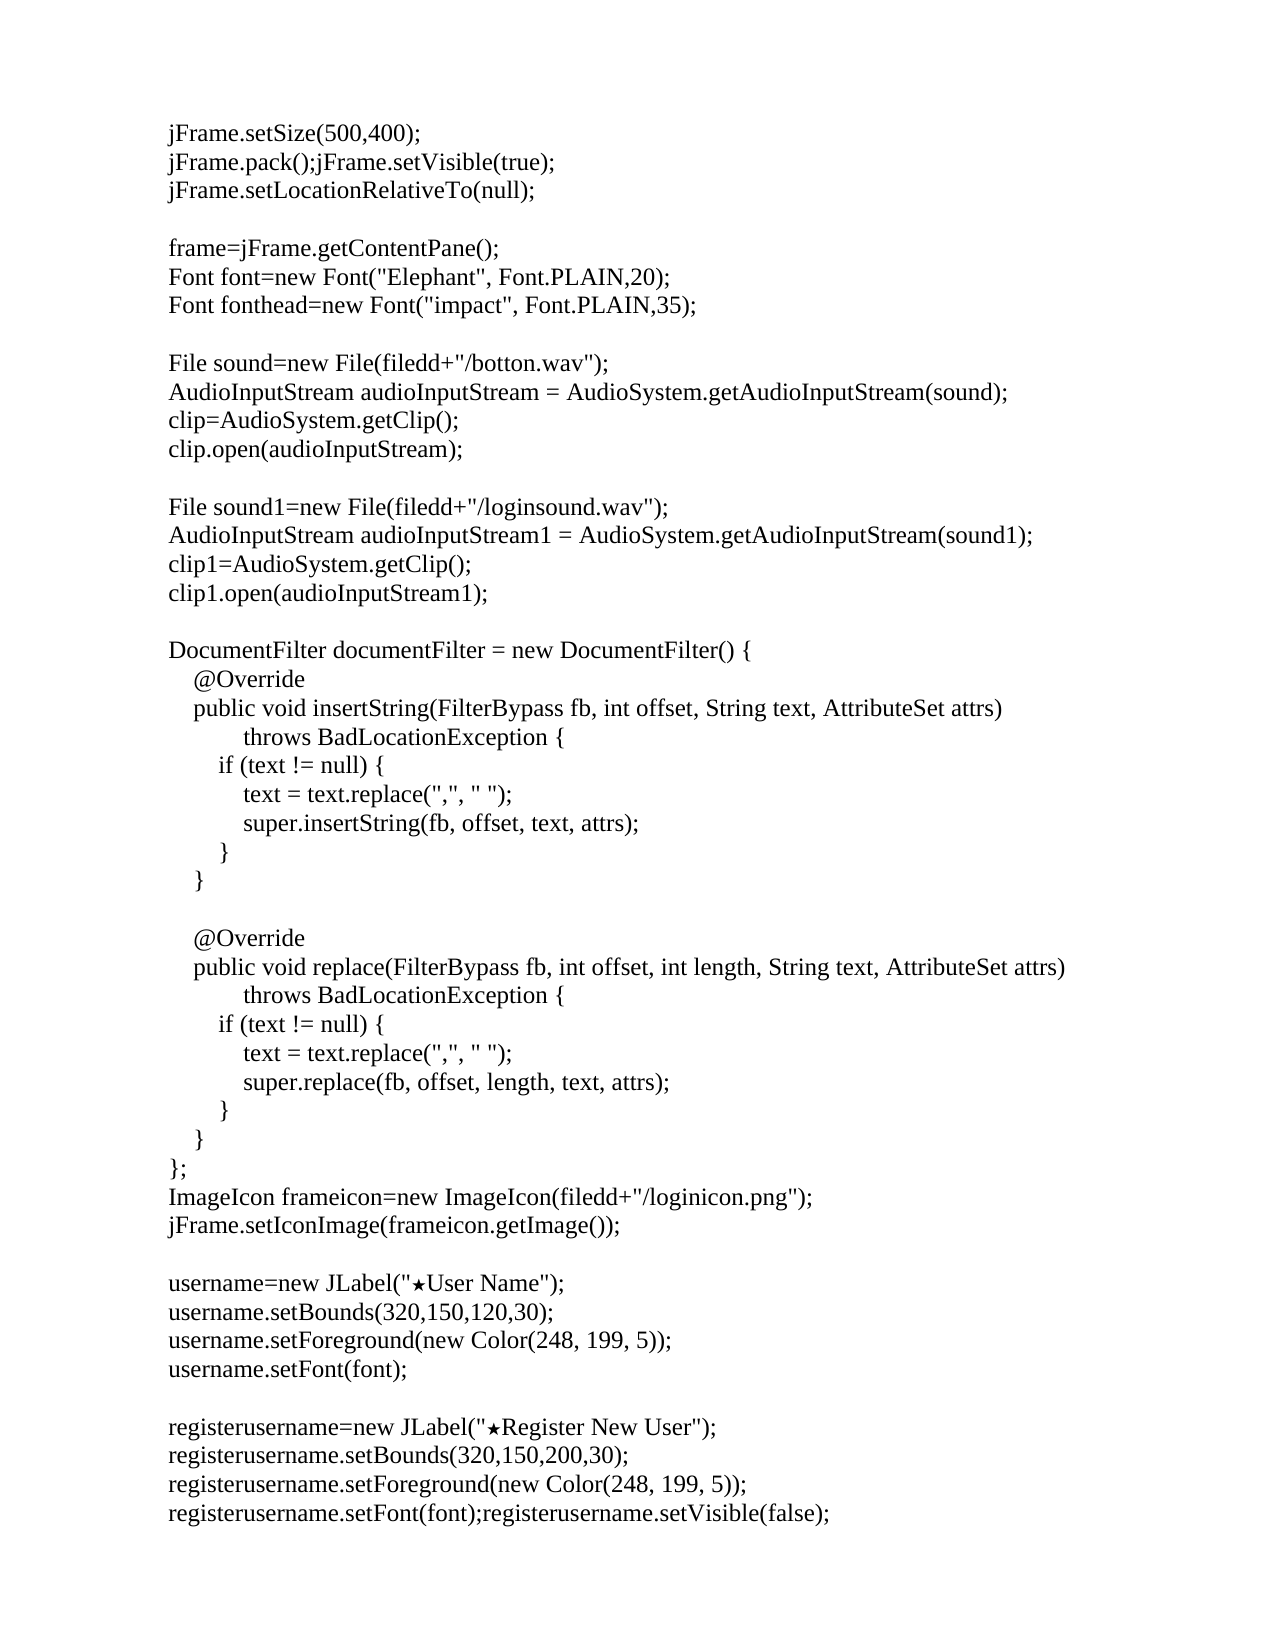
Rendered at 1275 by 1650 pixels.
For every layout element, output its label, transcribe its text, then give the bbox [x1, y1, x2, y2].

text if (text != null) { [118, 751, 1157, 779]
text AudioInputStream audioInputStream = AudioSystem.getAudioInputStream(sound); [118, 377, 1157, 406]
text jFrame.setLocationRelativeTo(null); [118, 176, 1157, 204]
text Font font=new Font("Elephant", Font.PLAIN,20); [118, 262, 1157, 291]
text registerusername.setBounds(320,150,200,30); [118, 1441, 1157, 1469]
text super.insertString(fb, offset, text, attrs); [118, 808, 1157, 837]
text username=new JLabel("★User Name"); [118, 1268, 1157, 1297]
text super.replace(fb, offset, length, text, attrs); [118, 1067, 1157, 1096]
text } [118, 1096, 1157, 1124]
text jFrame.setSize(500,400); [118, 118, 1157, 147]
text public void insertString(FilterBypass fb, int offset, String text, AttributeSet attrs) [118, 693, 1157, 722]
text @Override [118, 923, 1157, 952]
text } [118, 837, 1157, 866]
text username.setBounds(320,150,120,30); [118, 1297, 1157, 1326]
text text = text.replace(",", " "); [118, 1038, 1157, 1067]
text if (text != null) { [118, 1009, 1157, 1038]
text ImageIcon frameicon=new ImageIcon(filedd+"/loginicon.png"); [118, 1182, 1157, 1211]
text }; [118, 1153, 1157, 1182]
text } [118, 1124, 1157, 1153]
text } [118, 866, 1157, 894]
text username.setForeground(new Color(248, 199, 5)); [118, 1326, 1157, 1354]
text username.setFont(font); [118, 1354, 1157, 1383]
text frame=jFrame.getContentPane(); [118, 233, 1157, 262]
text clip.open(audioInputStream); [118, 434, 1157, 463]
text text = text.replace(",", " "); [118, 779, 1157, 808]
text Font fonthead=new Font("impact", Font.PLAIN,35); [118, 291, 1157, 319]
text registerusername.setForeground(new Color(248, 199, 5)); [118, 1469, 1157, 1498]
text public void replace(FilterBypass fb, int offset, int length, String text, AttributeSet attrs) [118, 952, 1157, 981]
text File sound1=new File(filedd+"/loginsound.wav"); [118, 492, 1157, 521]
text throws BadLocationException { [118, 722, 1157, 751]
text clip1.open(audioInputStream1); [118, 578, 1157, 607]
text clip1=AudioSystem.getClip(); [118, 549, 1157, 578]
text @Override [118, 664, 1157, 693]
text File sound=new File(filedd+"/botton.wav"); [118, 348, 1157, 377]
text DocumentFilter documentFilter = new DocumentFilter() { [118, 636, 1157, 664]
text registerusername.setFont(font);registerusername.setVisible(false); [118, 1498, 1157, 1527]
text clip=AudioSystem.getClip(); [118, 406, 1157, 434]
text jFrame.pack();jFrame.setVisible(true); [118, 147, 1157, 176]
text AudioInputStream audioInputStream1 = AudioSystem.getAudioInputStream(sound1); [118, 521, 1157, 549]
text jFrame.setIconImage(frameicon.getImage()); [118, 1211, 1157, 1239]
text throws BadLocationException { [118, 981, 1157, 1009]
text registerusername=new JLabel("★Register New User"); [118, 1412, 1157, 1441]
